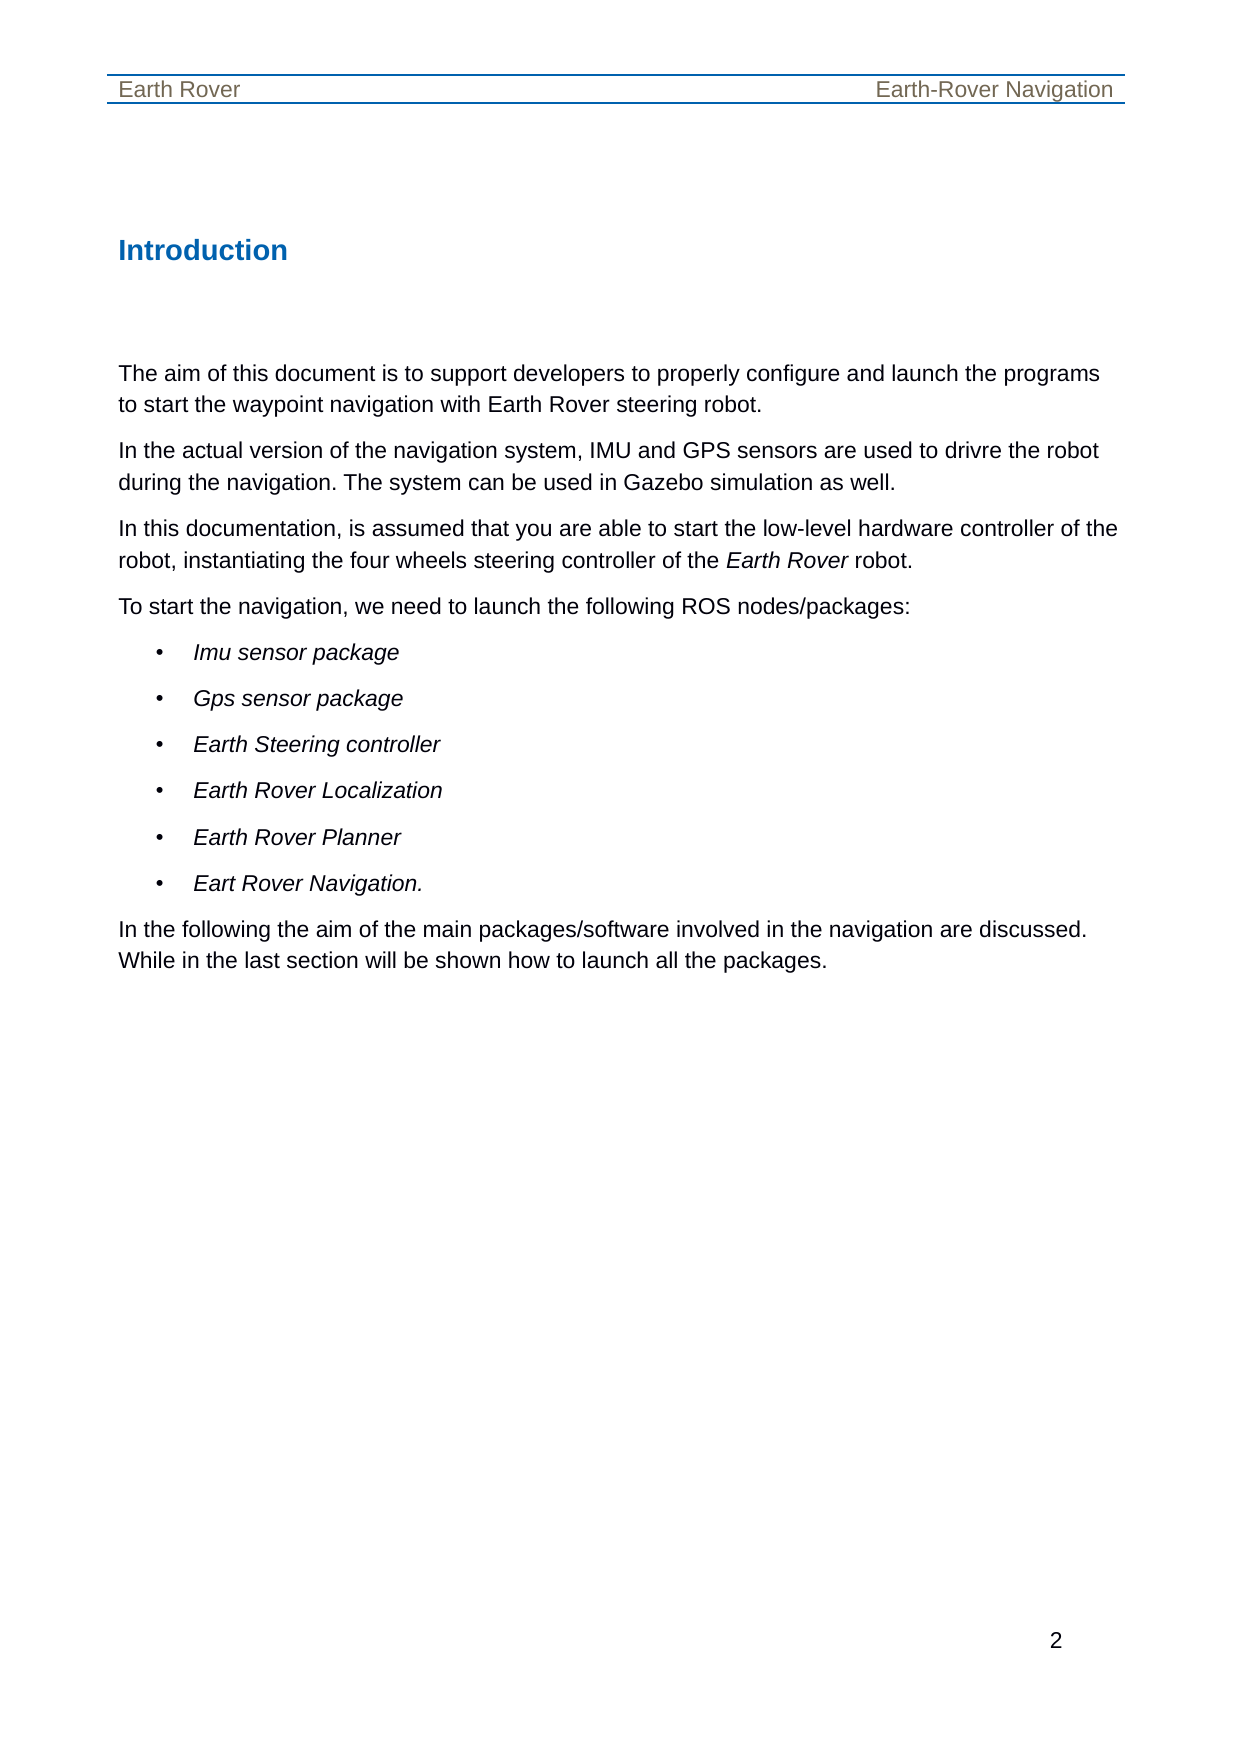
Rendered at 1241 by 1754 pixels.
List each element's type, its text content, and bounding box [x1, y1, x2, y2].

text In this documentation, is assumed that you are able to start the low-level hardware controller of the robot, instantiating the four wheels steering controller of the Earth Rover robot. [118, 515, 1122, 573]
list Eart Rover Navigation. [156, 869, 1122, 896]
list Earth Rover Planner [156, 823, 1122, 850]
list Imu sensor package [156, 639, 1122, 665]
text The aim of this document is to support developers to properly configure and launch the programs to start the waypoint navigation with Earth Rover steering robot. [118, 359, 1122, 417]
list Gps sensor package [156, 685, 1122, 711]
text In the actual version of the navigation system, IMU and GPS sensors are used to drivre the robot during the navigation. The system can be used in Gazebo simulation as well. [118, 437, 1122, 495]
list Earth Rover Localization [156, 777, 1122, 804]
subtitle Introduction [118, 232, 1122, 266]
list Earth Steering controller [156, 731, 1122, 757]
text In the following the aim of the main packages/software involved in the navigation are discussed. While in the last section will be shown how to launch all the packages. [118, 916, 1122, 974]
text To start the navigation, we need to launch the following ROS nodes/packages: [118, 593, 1122, 619]
